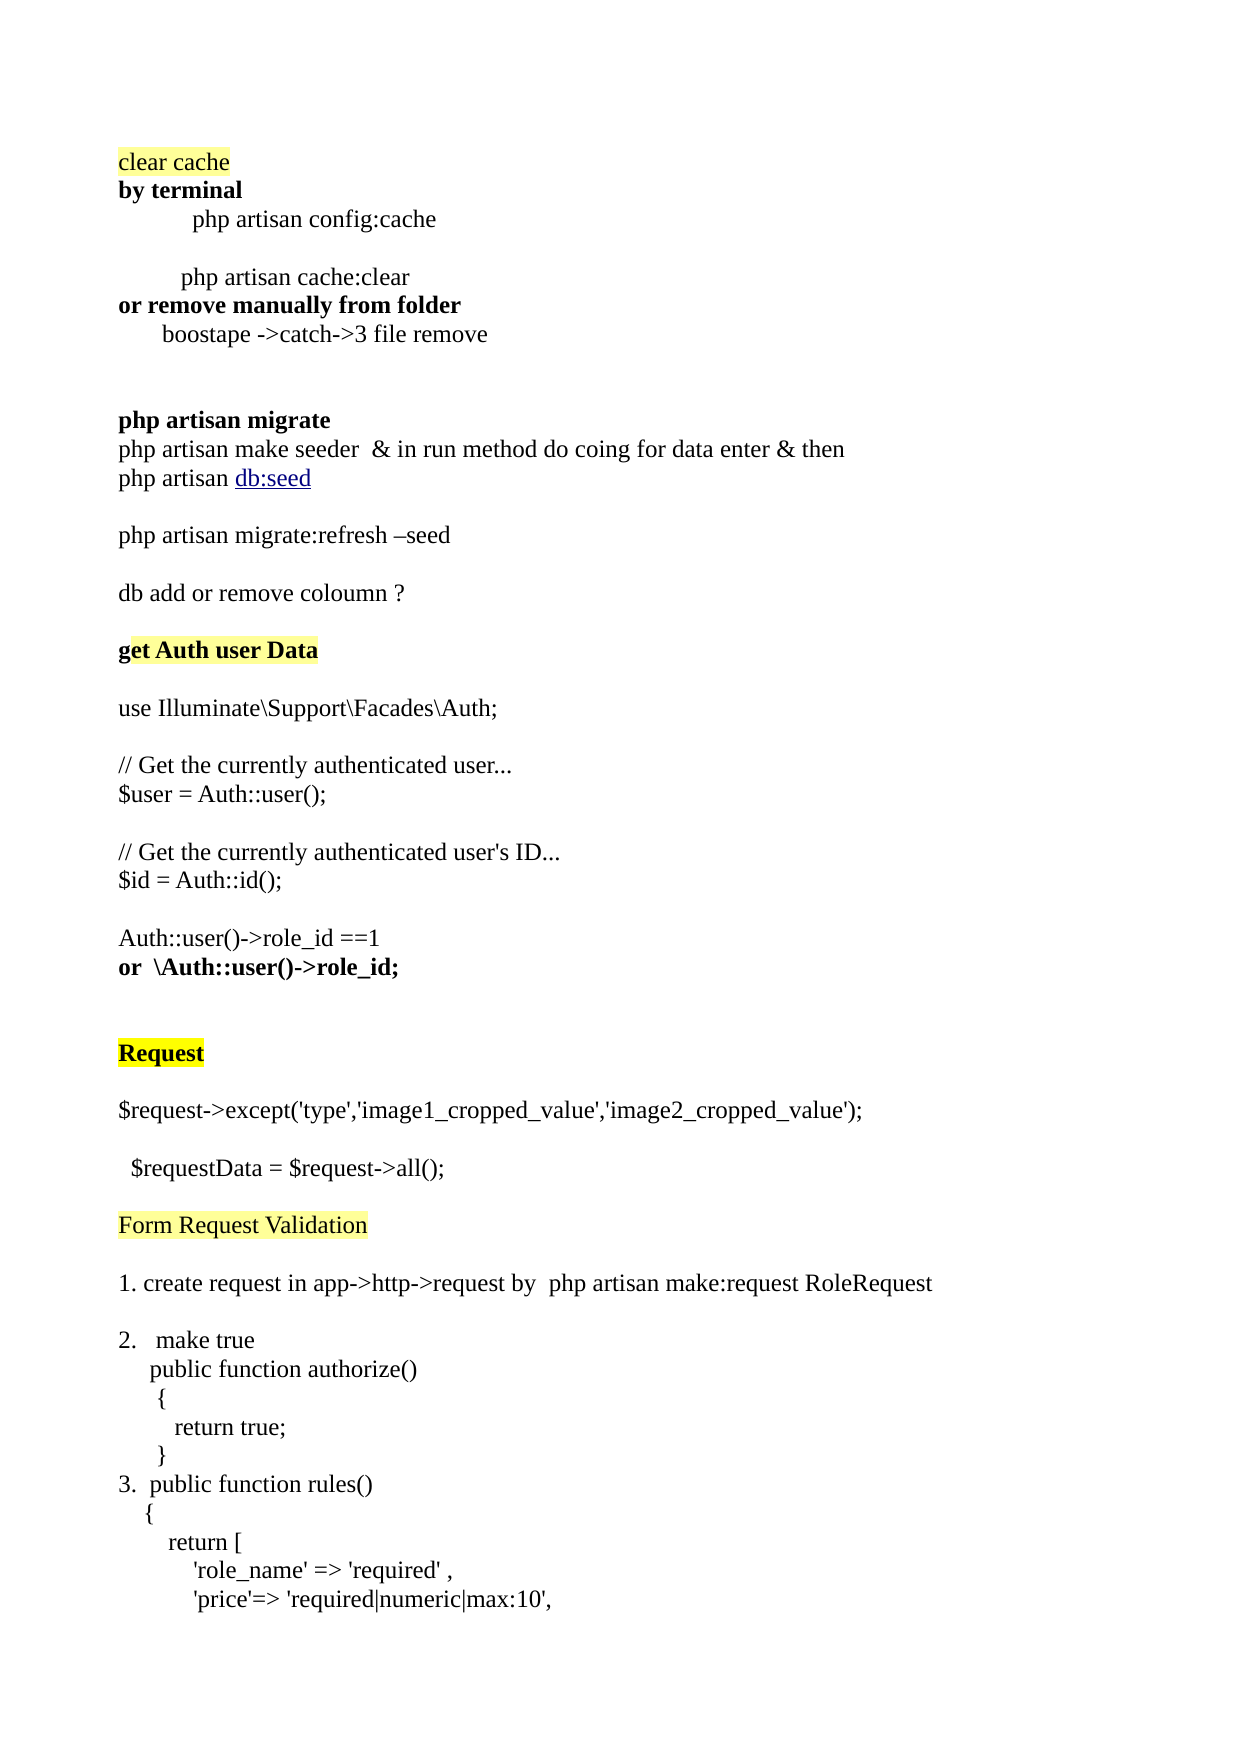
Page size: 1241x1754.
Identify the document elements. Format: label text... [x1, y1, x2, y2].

text clear cache [118, 147, 1122, 176]
text 'role_name' => 'required' , [118, 1556, 1122, 1584]
text $user = Auth::user(); [118, 779, 1122, 808]
text db add or remove coloumn ? [118, 578, 1122, 607]
text get Auth user Data [118, 636, 1122, 664]
text 1. create request in app->http->request by php artisan make:request RoleRequest [118, 1268, 1122, 1297]
text 'price'=> 'required|numeric|max:10', [118, 1584, 1122, 1613]
text php artisan db:seed [118, 463, 1122, 492]
text Form Request Validation [118, 1211, 1122, 1239]
text { [118, 1498, 1122, 1527]
text 2. make true [118, 1326, 1122, 1354]
text or remove manually from folder [118, 291, 1122, 319]
text } [118, 1441, 1122, 1469]
text php artisan migrate:refresh –seed [118, 521, 1122, 549]
text use Illuminate\Support\Facades\Auth; [118, 693, 1122, 722]
text $request->except('type','image1_cropped_value','image2_cropped_value'); [118, 1096, 1122, 1124]
text Request [118, 1038, 1122, 1067]
text php artisan config:cache [118, 204, 1122, 233]
text $id = Auth::id(); [118, 866, 1122, 894]
text or \Auth::user()->role_id; [118, 952, 1122, 981]
text boostape ->catch->3 file remove [118, 319, 1122, 348]
text return [ [118, 1527, 1122, 1556]
text // Get the currently authenticated user... [118, 751, 1122, 779]
text { [118, 1383, 1122, 1412]
text 3. public function rules() [118, 1469, 1122, 1498]
text public function authorize() [118, 1354, 1122, 1383]
text // Get the currently authenticated user's ID... [118, 837, 1122, 866]
text return true; [118, 1412, 1122, 1441]
text php artisan cache:clear [118, 262, 1122, 291]
text $requestData = $request->all(); [118, 1153, 1122, 1182]
text php artisan make seeder & in run method do coing for data enter & then [118, 434, 1122, 463]
text php artisan migrate [118, 406, 1122, 434]
text by terminal [118, 176, 1122, 204]
text Auth::user()->role_id ==1 [118, 923, 1122, 952]
